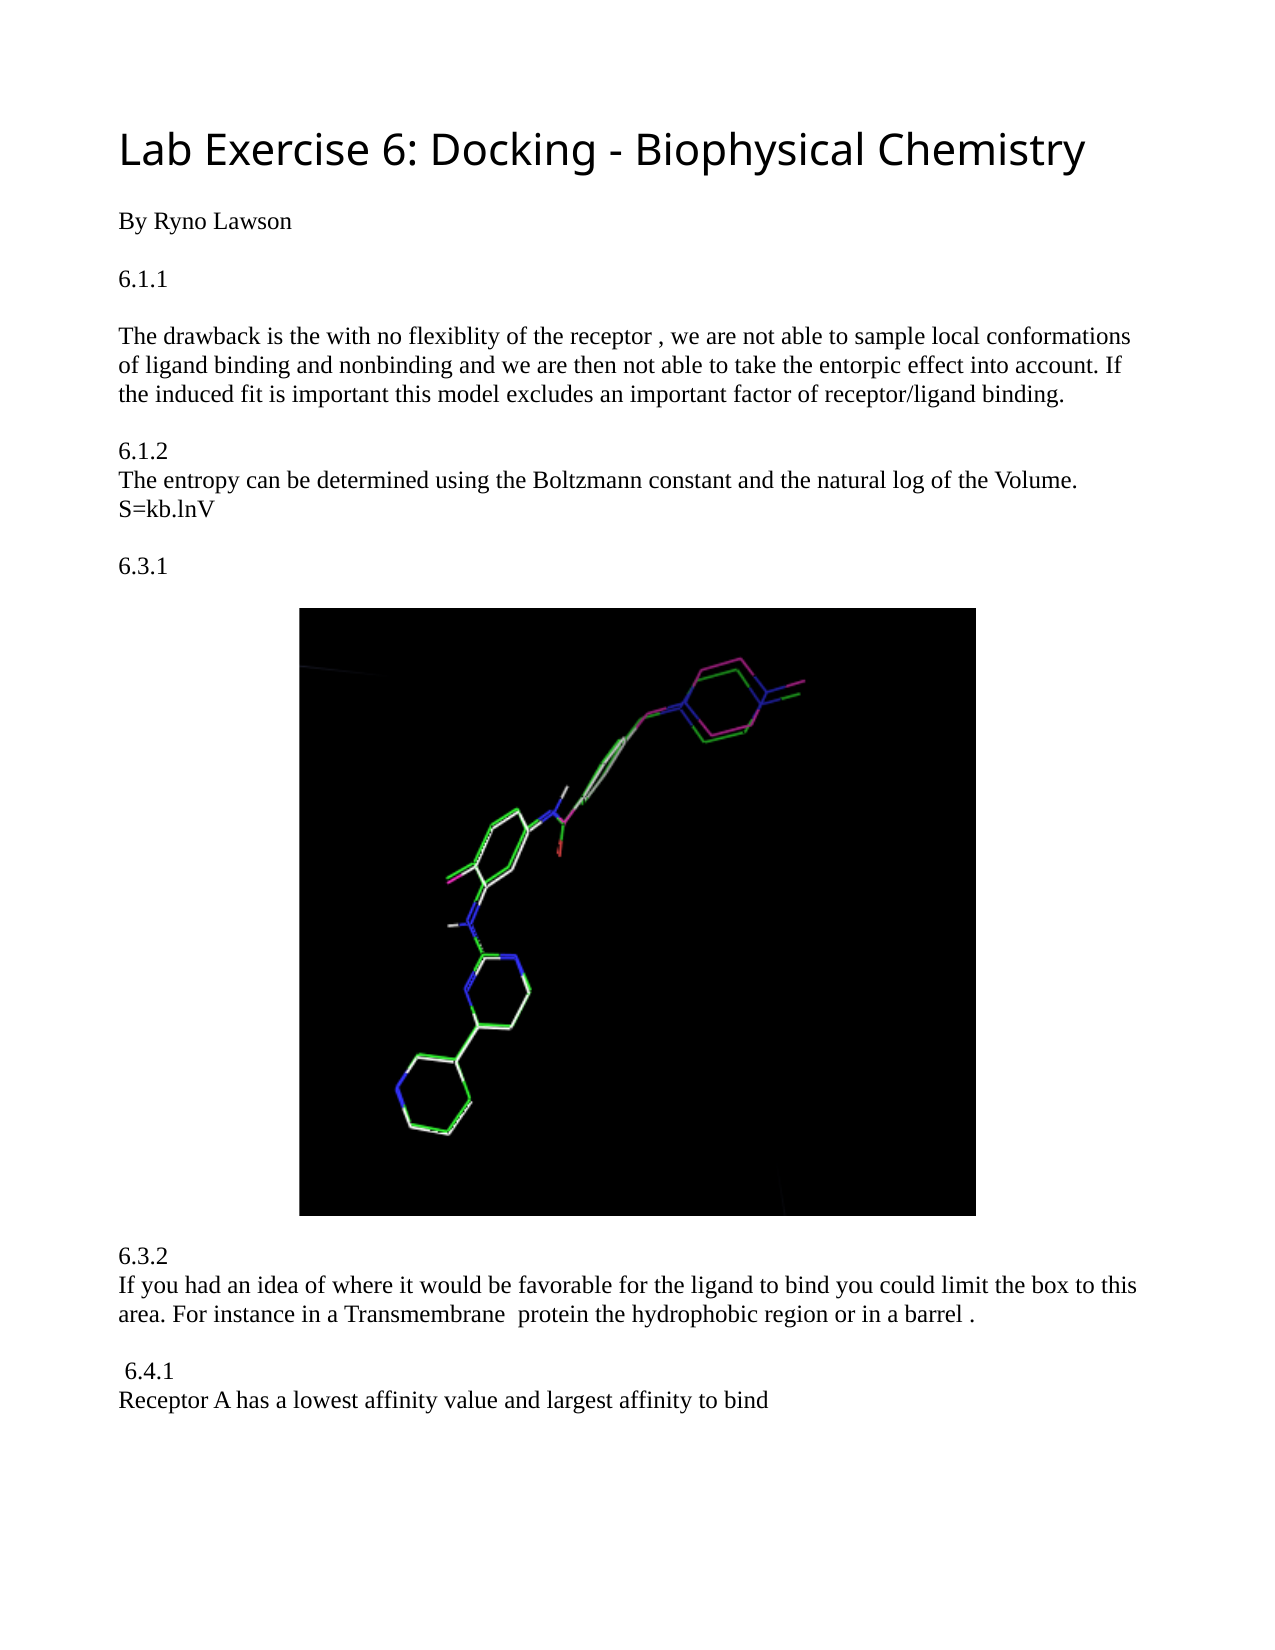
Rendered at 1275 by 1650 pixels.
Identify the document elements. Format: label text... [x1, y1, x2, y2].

text 6.4.1 [118, 1356, 1157, 1385]
picture [299, 608, 976, 1216]
text If you had an idea of where it would be favorable for the ligand to bind you could limit the box to this area. For instance in a Transmembrane protein the hydrophobic region or in a barrel . [118, 1270, 1157, 1328]
text 6.3.2 [118, 1241, 1157, 1270]
text By Ryno Lawson [118, 206, 1157, 235]
text 6.1.2 [118, 436, 1157, 465]
text 6.3.1 [118, 551, 1157, 580]
text 6.1.1 [118, 264, 1157, 293]
text The drawback is the with no flexiblity of the receptor , we are not able to sample local conformations of ligand binding and nonbinding and we are then not able to take the entorpic effect into account. If the induced fit is important this model excludes an important factor of receptor/ligand binding. [118, 321, 1157, 408]
text Receptor A has a lowest affinity value and largest affinity to bind [118, 1385, 1157, 1414]
text The entropy can be determined using the Boltzmann constant and the natural log of the Volume. S=kb.lnV [118, 465, 1157, 523]
text Lab Exercise 6: Docking - Biophysical Chemistry [118, 118, 1157, 178]
